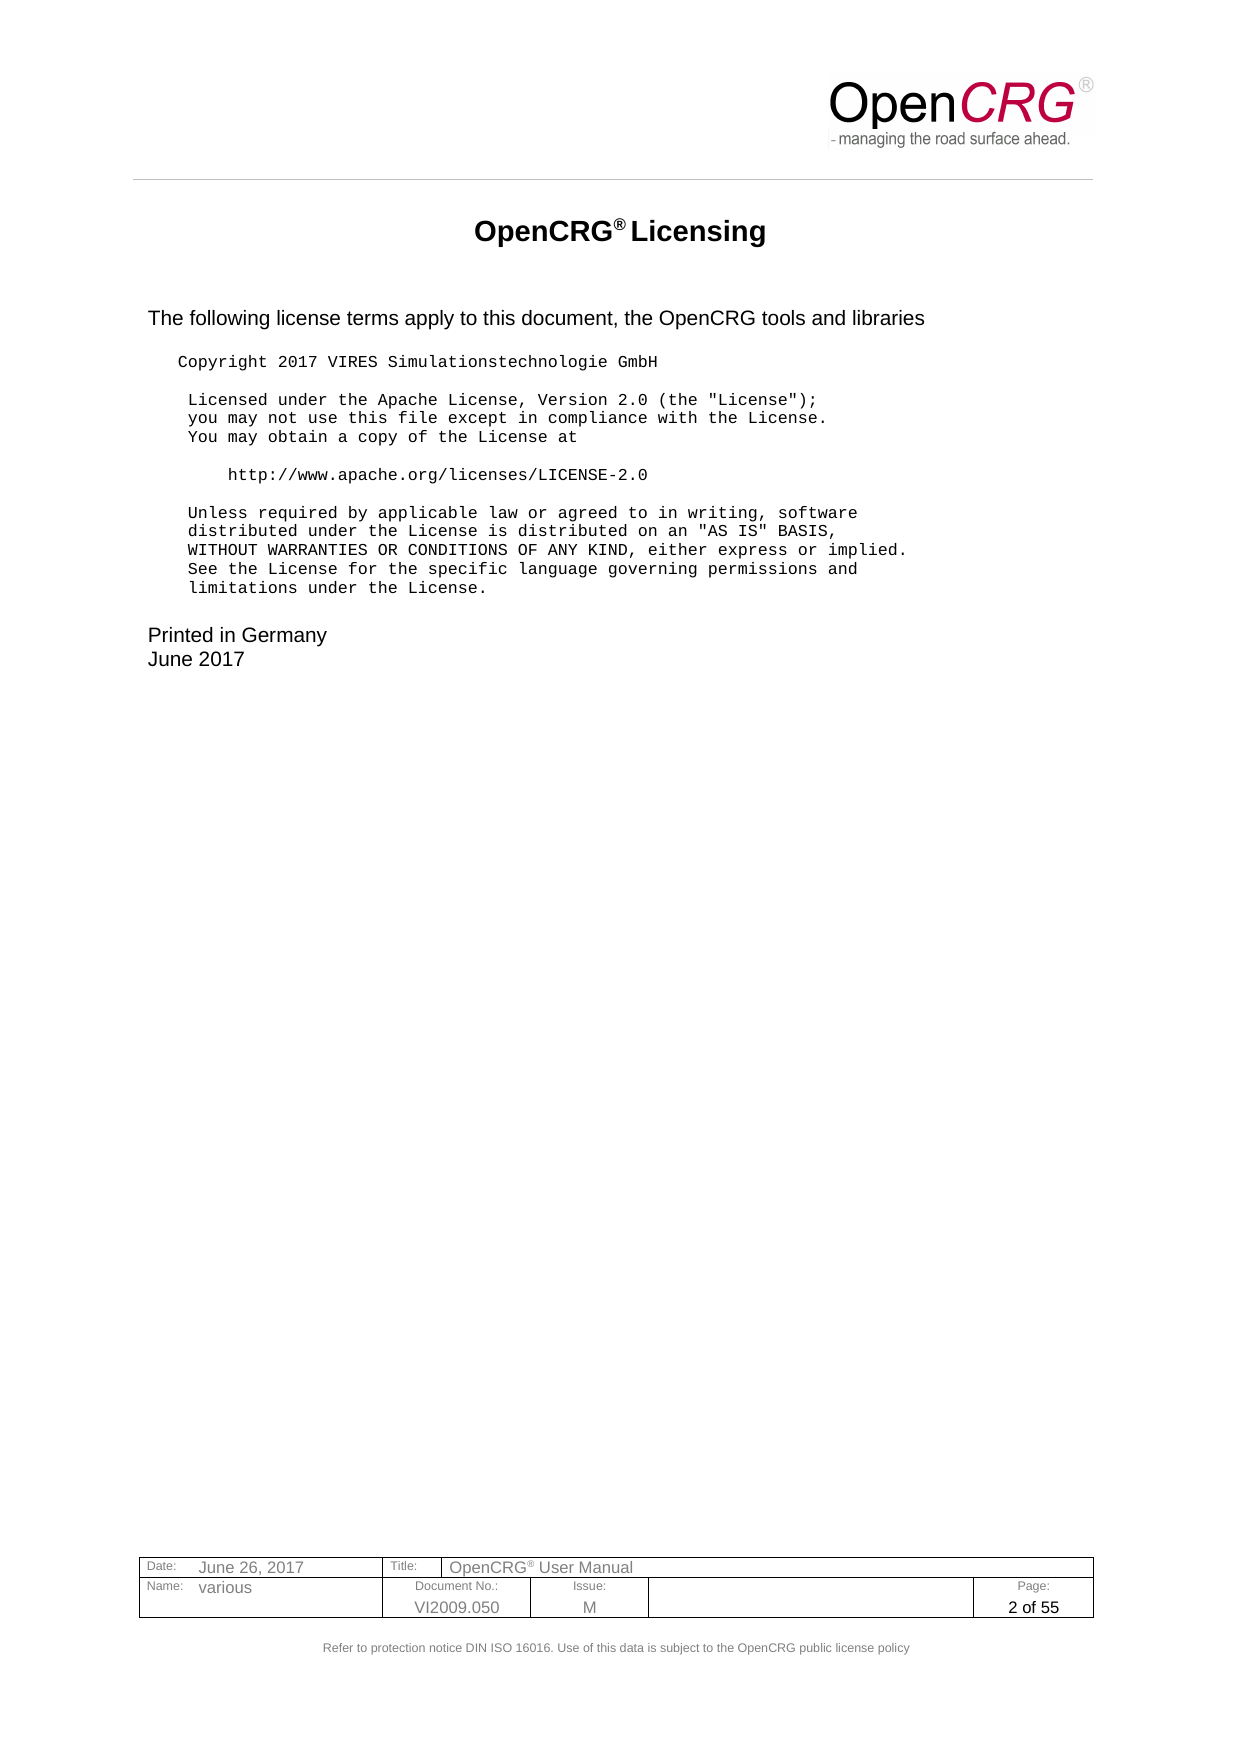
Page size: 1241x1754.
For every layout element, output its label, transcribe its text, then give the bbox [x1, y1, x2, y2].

text distributed under the License is distributed on an "AS IS" BASIS, [148, 523, 1093, 542]
text limitations under the License. [148, 579, 1093, 598]
text WITHOUT WARRANTIES OR CONDITIONS OF ANY KIND, either express or implied. [148, 542, 1093, 561]
text The following license terms apply to this document, the OpenCRG tools and libraries [148, 305, 1093, 329]
text http://www.apache.org/licenses/LICENSE-2.0 [148, 466, 1093, 485]
picture [828, 73, 1096, 150]
text June 2017 [148, 646, 1093, 670]
text Printed in Germany [148, 598, 1093, 646]
text Unless required by applicable law or agreed to in writing, software [148, 504, 1093, 523]
text You may obtain a copy of the License at [148, 429, 1093, 448]
text Licensed under the Apache License, Version 2.0 (the "License"); [148, 391, 1093, 410]
text Copyright 2017 VIRES Simulationstechnologie GmbH [148, 353, 1093, 372]
text you may not use this file except in compliance with the License. [148, 410, 1093, 429]
text See the License for the specific language governing permissions and [148, 561, 1093, 579]
text OpenCRG® Licensing [148, 214, 1093, 248]
